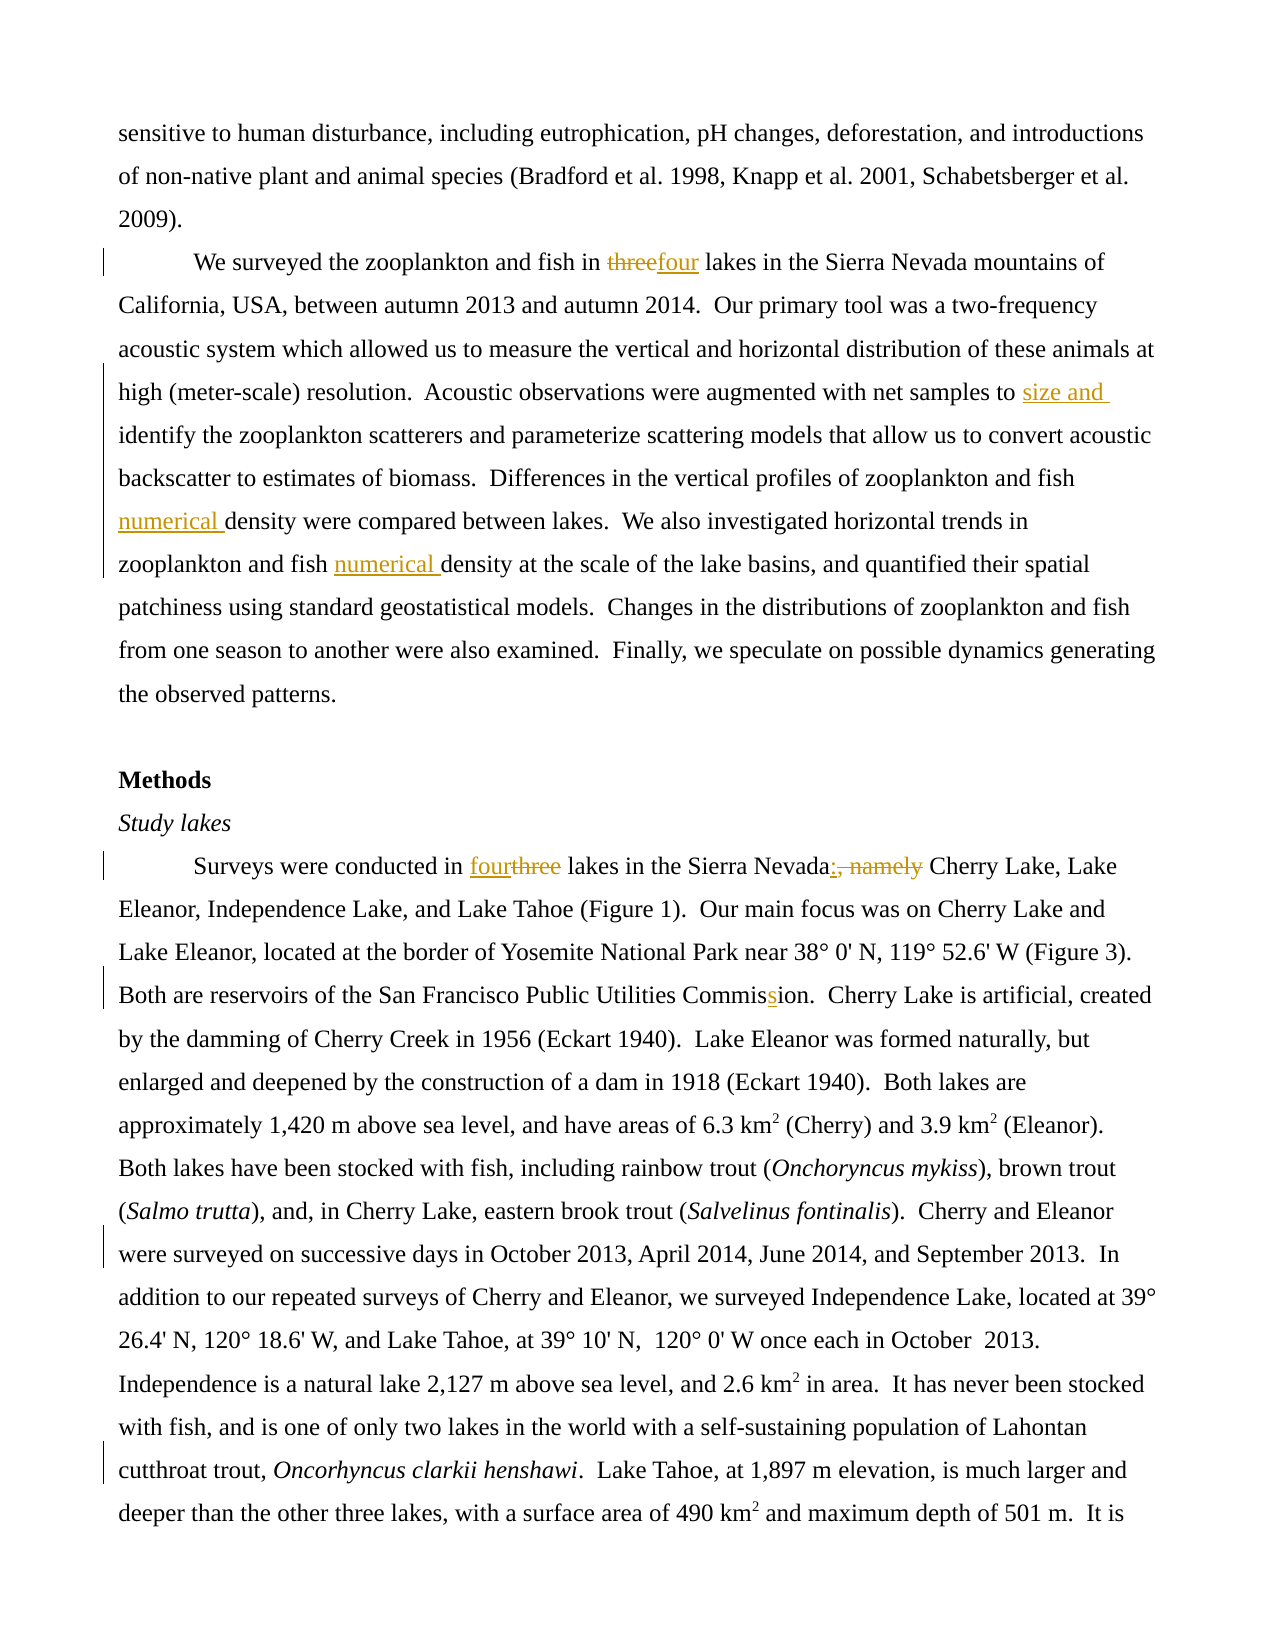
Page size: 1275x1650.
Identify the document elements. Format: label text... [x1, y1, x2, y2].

text Surveys were conducted in four lakes in the Sierra Nevada: Cherry Lake, Lake Eleanor, Independence Lake, and Lake Tahoe (Figure 1). Our main focus was on Cherry Lake and Lake Eleanor, located at the border of Yosemite National Park near 38° 0' N, 119° 52.6' W (Figure 3). Both are reservoirs of the San Francisco Public Utilities Commission. Cherry Lake is artificial, created by the damming of Cherry Creek in 1956 (Eckart 1940)⁠. Lake Eleanor was formed naturally, but enlarged and deepened by the construction of a dam in 1918 (Eckart 1940)⁠. Both lakes are approximately 1,420 m above sea level, and have areas of 6.3 km2 (Cherry) and 3.9 km2 (Eleanor). Both lakes have been stocked with fish, including rainbow trout (Onchoryncus mykiss), brown trout (Salmo trutta), and, in Cherry Lake, eastern brook trout (Salvelinus fontinalis). Cherry and Eleanor were surveyed on successive days in October 2013, April 2014, June 2014, and September 2013. In addition to our repeated surveys of Cherry and Eleanor, we surveyed Independence Lake, located at 39° 26.4' N, 120° 18.6' W, and Lake Tahoe, at 39° 10' N, 120° 0' W once each in October 2013. Independence is a natural lake 2,127 m above sea level, and 2.6 km2 in area. It has never been stocked with fish, and is one of only two lakes in the world with a self-sustaining population of Lahontan cutthroat trout, Oncorhyncus clarkii henshawi. Lake Tahoe, at 1,897 m elevation, is much larger and deeper than the other three lakes, with a surface area of 490 km2 and maximum depth of 501 m. It is [118, 851, 1157, 1527]
text Study lakes [118, 808, 1157, 837]
text sensitive to human disturbance, including eutrophication, pH changes, deforestation, and introductions of non-native plant and animal species (Bradford et al. 1998, Knapp et al. 2001, Schabetsberger et al. 2009)⁠. [118, 118, 1157, 233]
text We surveyed the zooplankton and fish in four lakes in the Sierra Nevada mountains of California, USA, between autumn 2013 and autumn 2014. Our primary tool was a two-frequency acoustic system which allowed us to measure the vertical and horizontal distribution of these animals at high (meter-scale) resolution. Acoustic observations were augmented with net samples to size and identify the zooplankton scatterers and parameterize scattering models that allow us to convert acoustic backscatter to estimates of biomass. Differences in the vertical profiles of zooplankton and fish numerical density were compared between lakes. We also investigated horizontal trends in zooplankton and fish numerical density at the scale of the lake basins, and quantified their spatial patchiness using standard geostatistical models. Changes in the distributions of zooplankton and fish from one season to another were also examined. Finally, we speculate on possible dynamics generating the observed patterns. [118, 247, 1157, 707]
text Methods [118, 765, 1157, 794]
